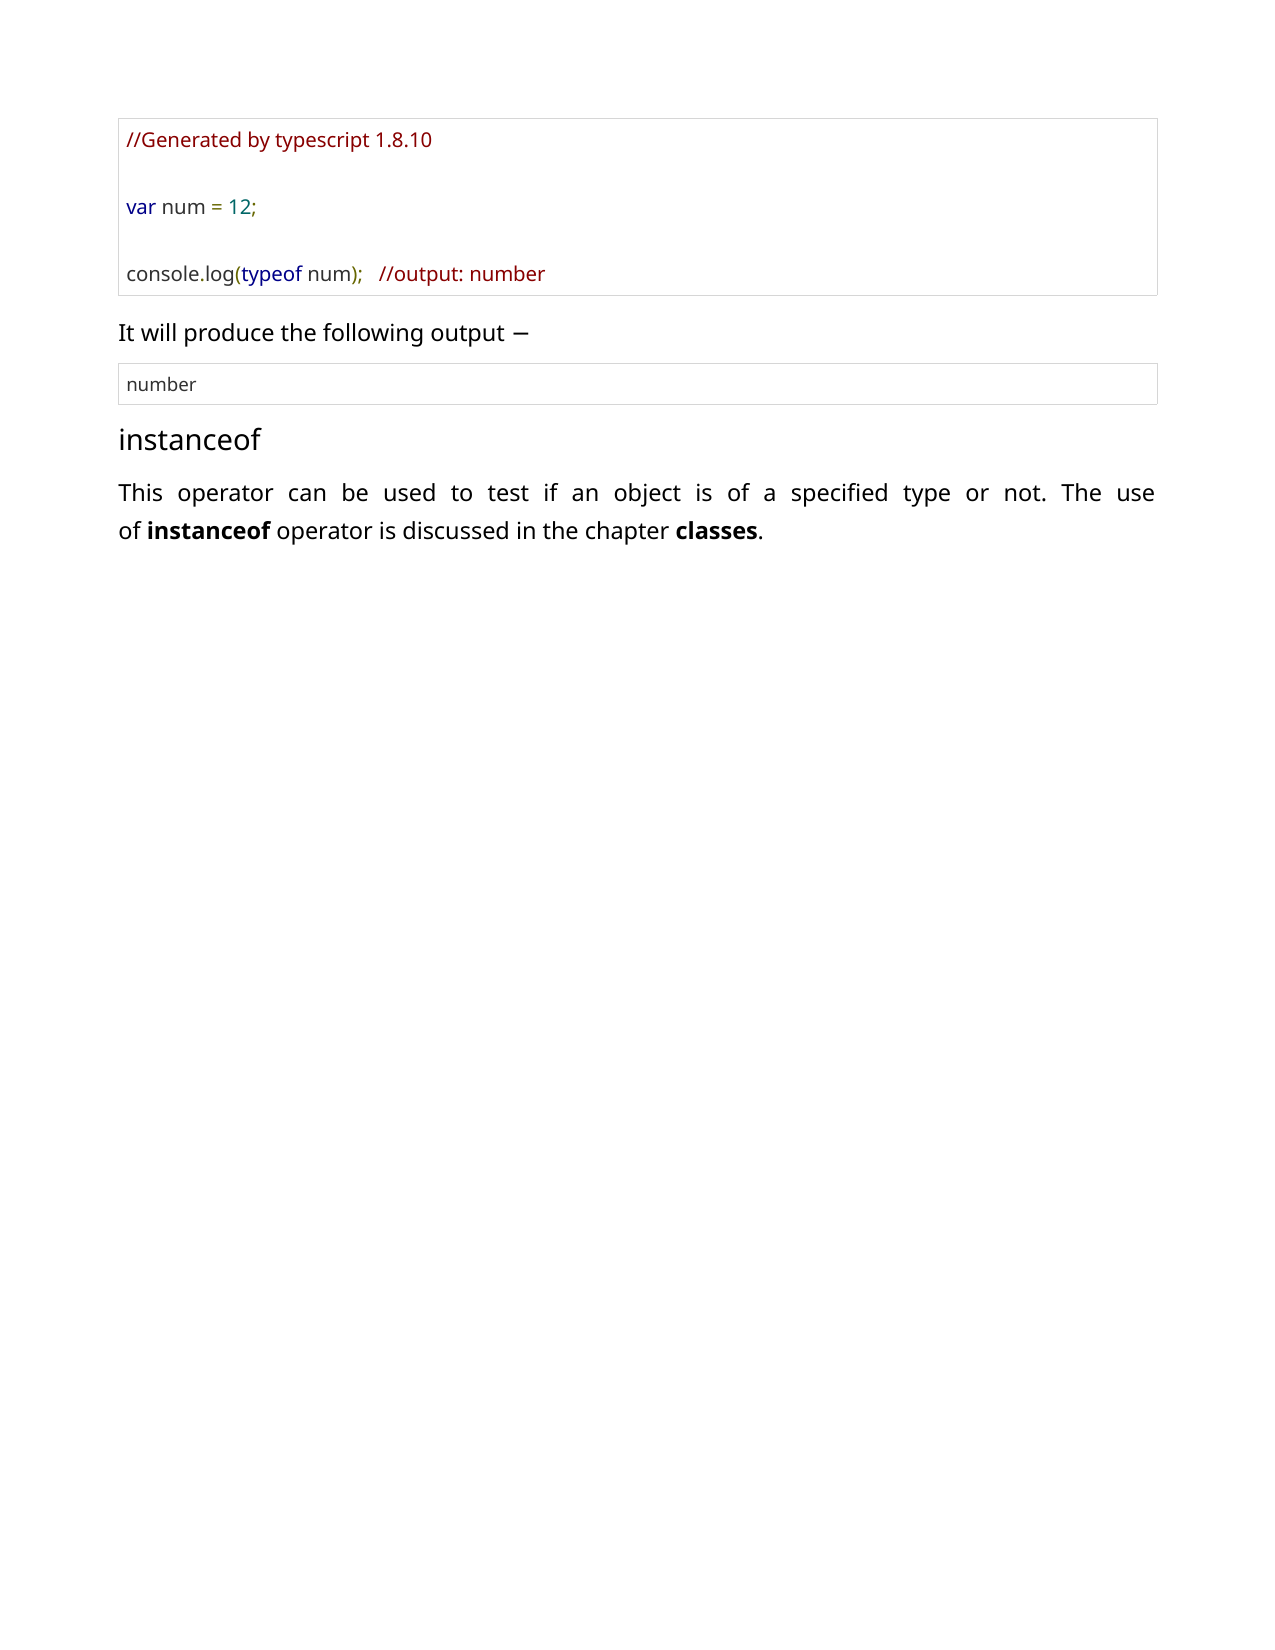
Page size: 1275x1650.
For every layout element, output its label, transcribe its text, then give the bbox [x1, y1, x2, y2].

text It will produce the following output − [118, 311, 1157, 348]
text This operator can be used to test if an object is of a specified type or not. The use of instanceof operator is discussed in the chapter classes. [118, 471, 1157, 546]
text console.log(typeof num); //output: number [119, 252, 1157, 295]
subtitle instanceof [118, 419, 1157, 458]
text var num = 12; [119, 185, 1157, 221]
text number [119, 364, 1157, 404]
text //Generated by typescript 1.8.10 [119, 119, 1157, 154]
